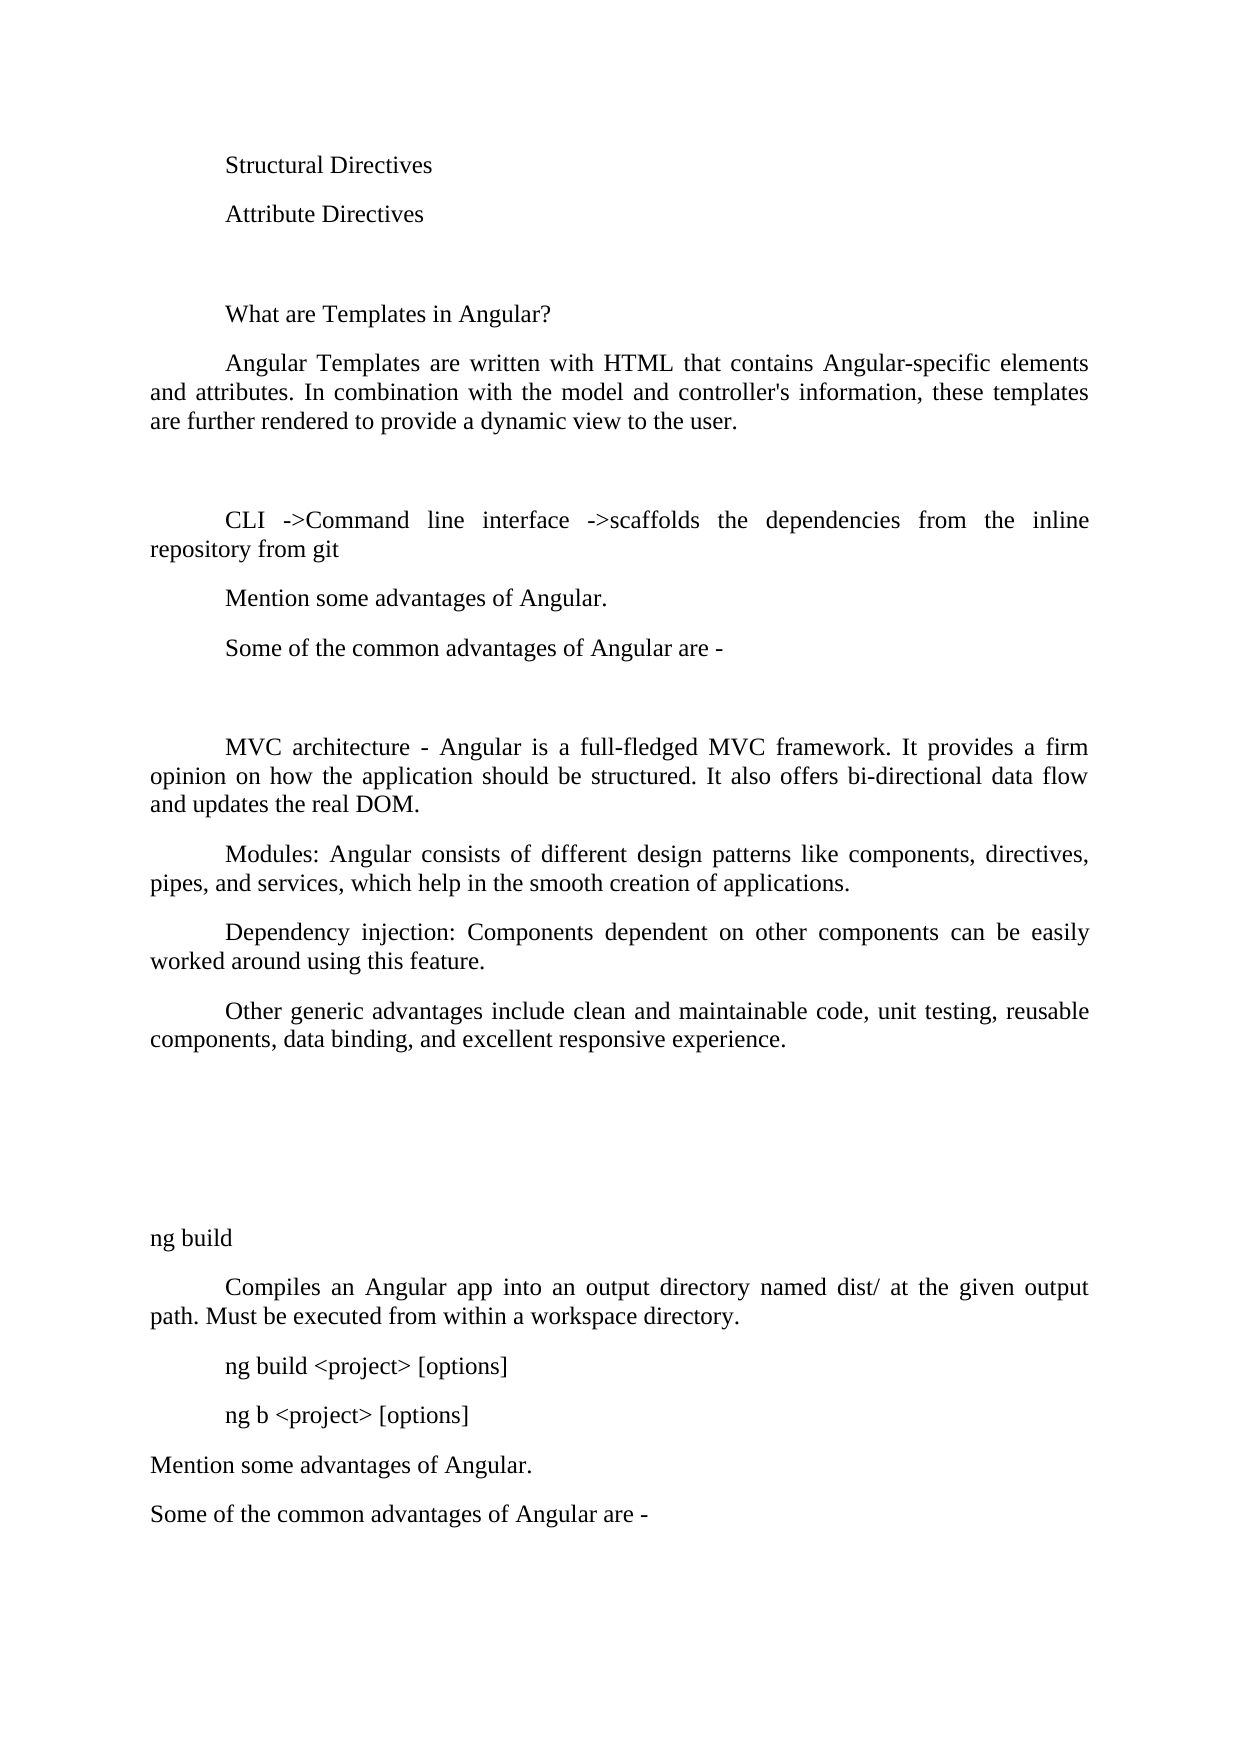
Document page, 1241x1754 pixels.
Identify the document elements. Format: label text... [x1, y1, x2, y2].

text Modules: Angular consists of different design patterns like components, directives, pipes, and services, which help in the smooth creation of applications. [150, 839, 1090, 897]
text Dependency injection: Components dependent on other components can be easily worked around using this feature. [150, 917, 1090, 975]
text Mention some advantages of Angular. [150, 1450, 1090, 1479]
text Some of the common advantages of Angular are - [150, 1499, 1090, 1528]
text CLI ->Command line interface ->scaffolds the dependencies from the inline repository from git [150, 505, 1090, 562]
text Angular Templates are written with HTML that contains Angular-specific elements and attributes. In combination with the model and controller's information, these templates are further rendered to provide a dynamic view to the user. [150, 348, 1090, 434]
text ng b <project> [options] [150, 1400, 1090, 1429]
text ng build <project> [options] [150, 1351, 1090, 1379]
text Attribute Directives [150, 199, 1090, 228]
text Some of the common advantages of Angular are - [150, 633, 1090, 662]
text Mention some advantages of Angular. [150, 583, 1090, 612]
text Structural Directives [150, 150, 1090, 179]
text What are Templates in Angular? [150, 299, 1090, 327]
text MVC architecture - Angular is a full-fledged MVC framework. It provides a firm opinion on how the application should be structured. It also offers bi-directional data flow and updates the real DOM. [150, 732, 1090, 818]
text Compiles an Angular app into an output directory named dist/ at the given output path. Must be executed from within a workspace directory. [150, 1272, 1090, 1330]
text ng build [150, 1223, 1090, 1252]
text Other generic advantages include clean and maintainable code, unit testing, reusable components, data binding, and excellent responsive experience. [150, 996, 1090, 1053]
